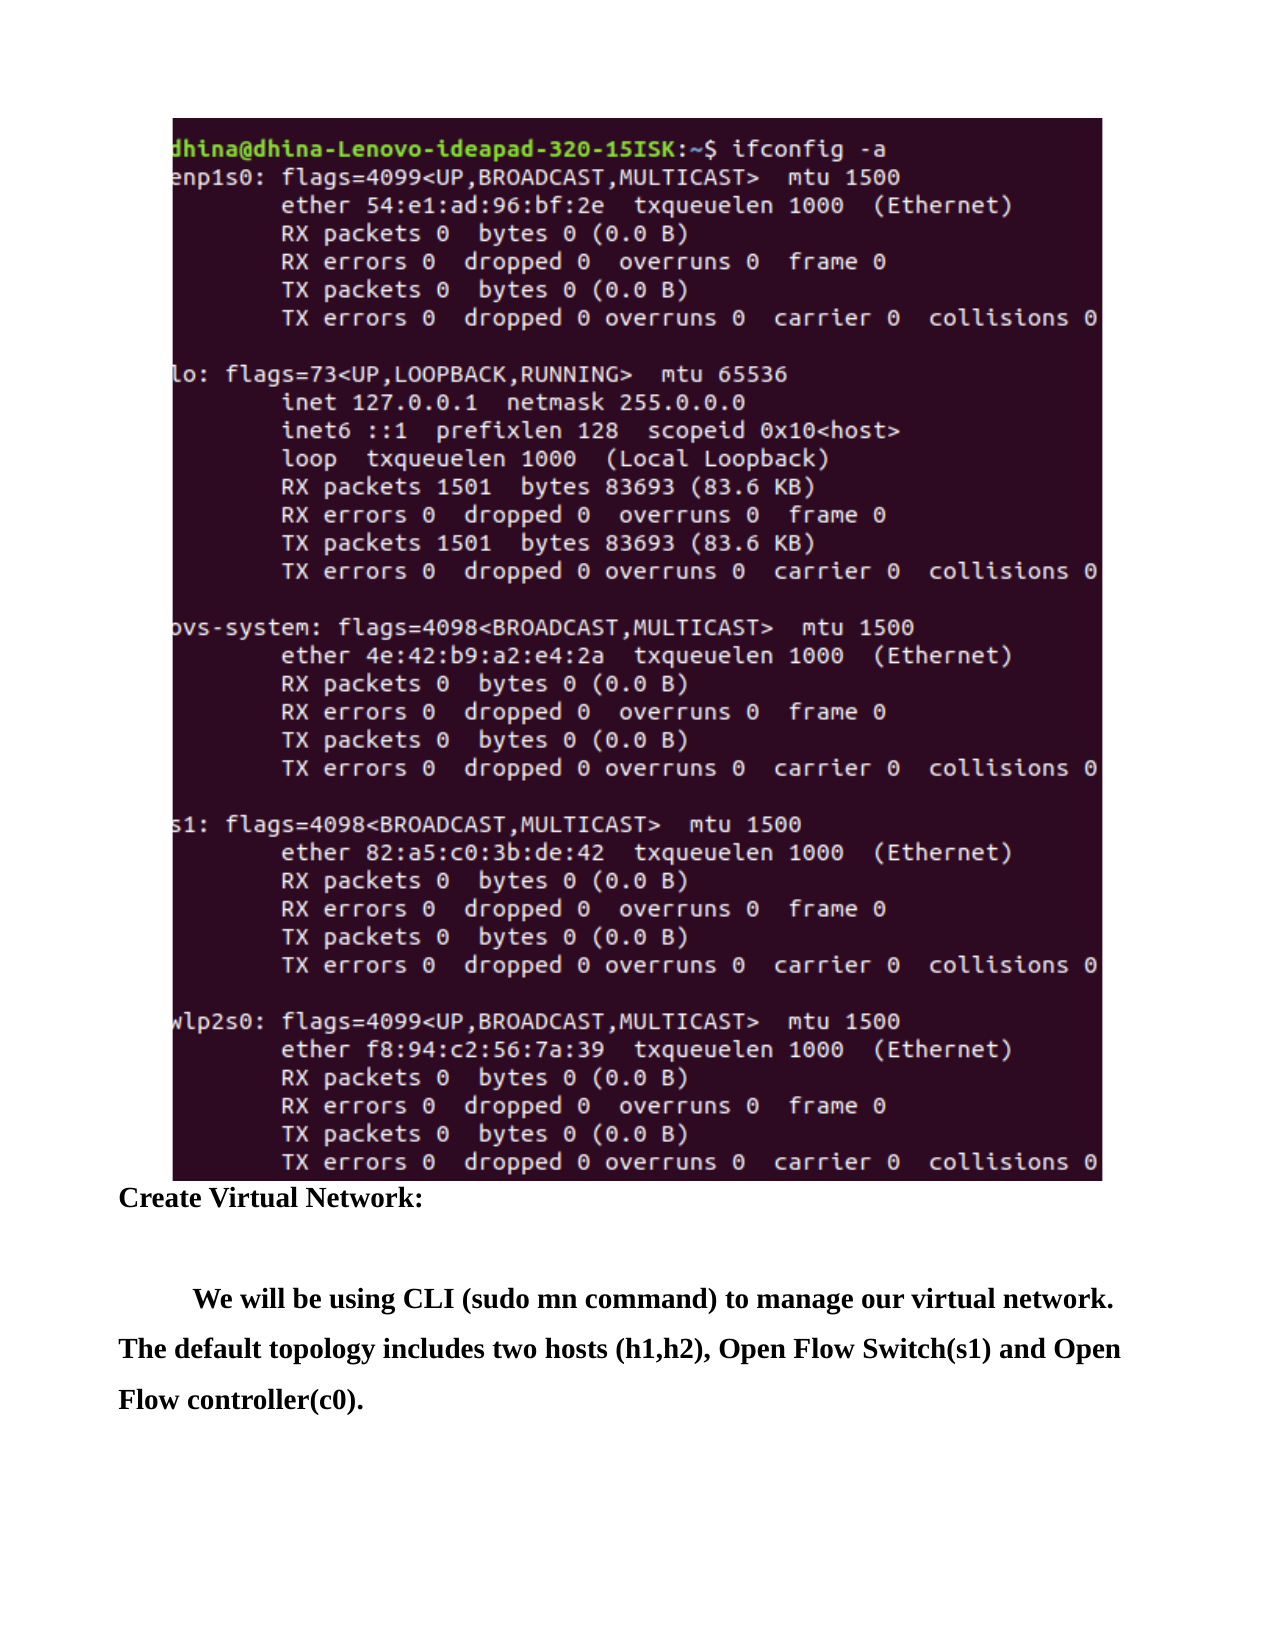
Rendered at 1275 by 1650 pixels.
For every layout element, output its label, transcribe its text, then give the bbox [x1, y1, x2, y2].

text We will be using CLI (sudo mn command) to manage our virtual network. The default topology includes two hosts (h1,h2), Open Flow Switch(s1) and Open Flow controller(c0). [118, 1281, 1157, 1415]
text Create Virtual Network: [118, 153, 1157, 1214]
